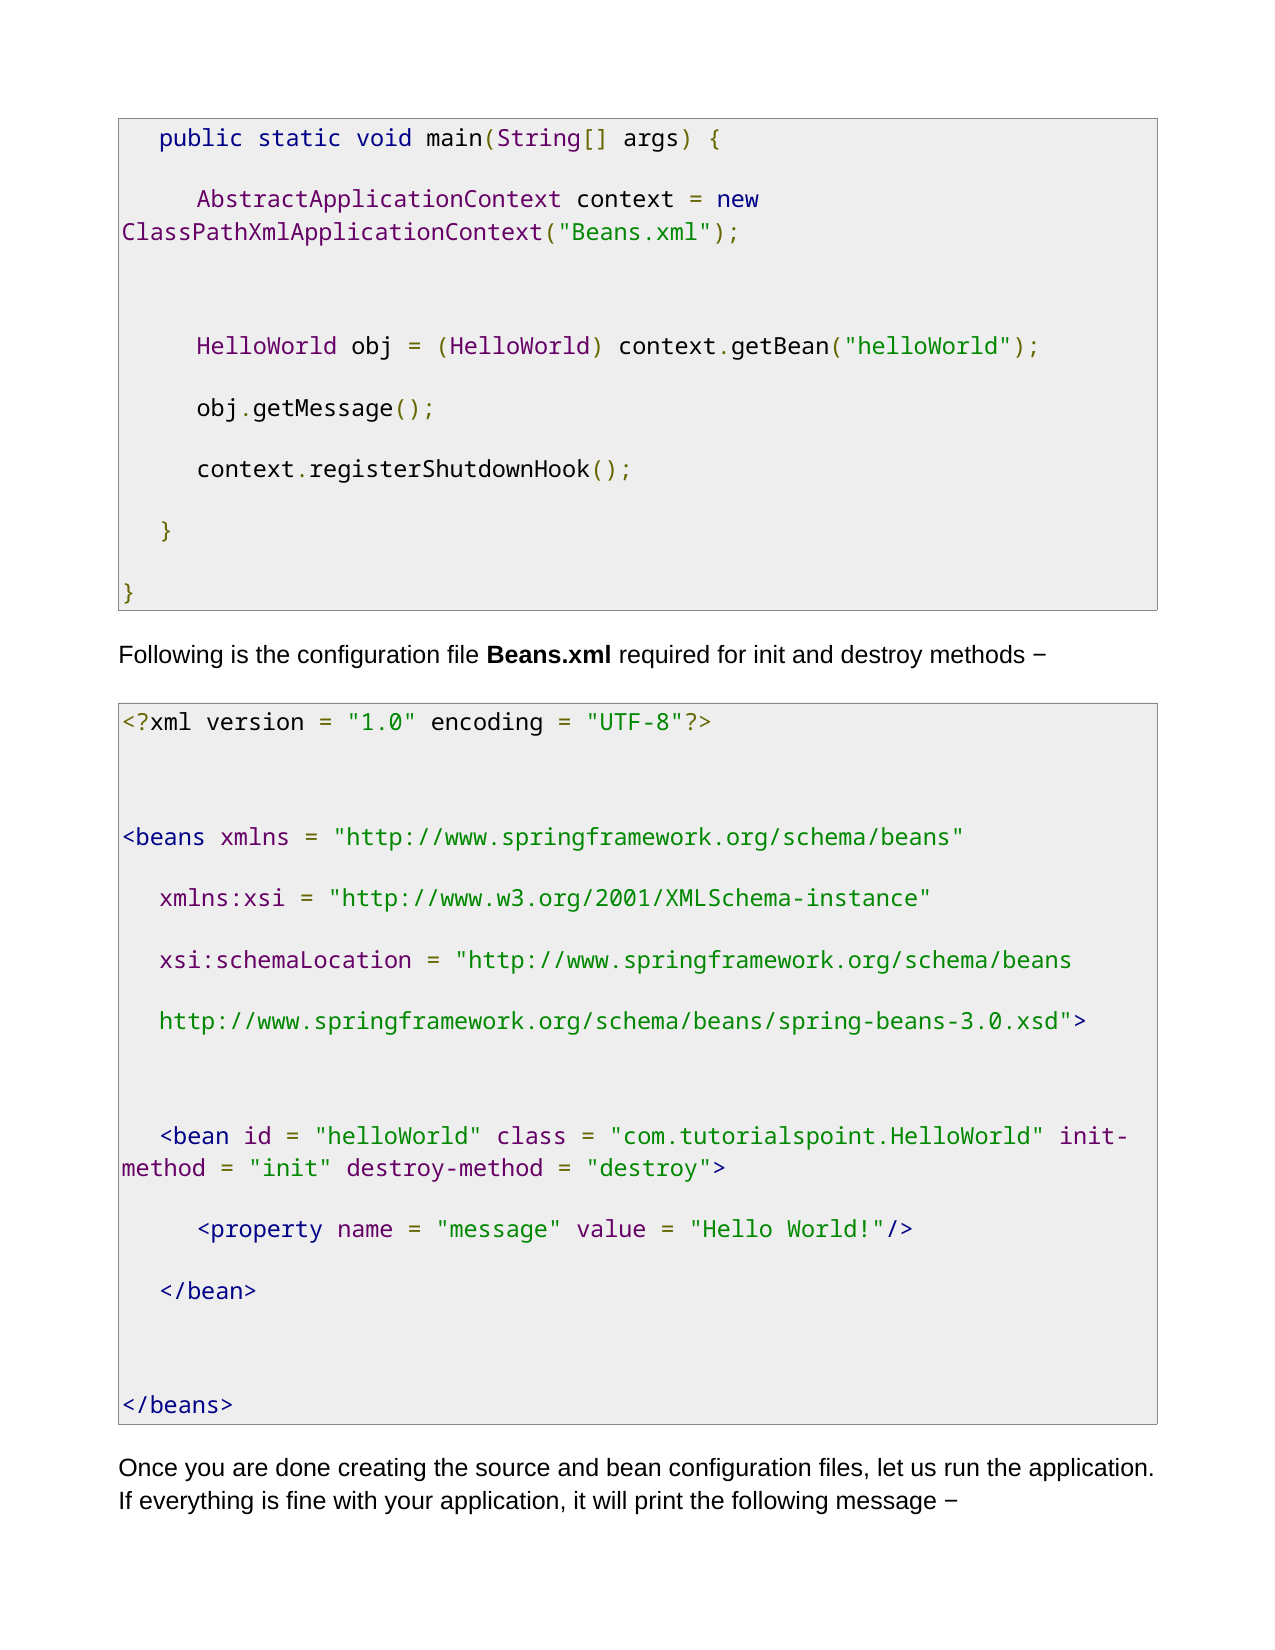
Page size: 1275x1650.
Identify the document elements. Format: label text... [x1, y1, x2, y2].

text Once you are done creating the source and bean configuration files, let us run the application. If everything is fine with your application, it will print the following message − [118, 1453, 1157, 1515]
text AbstractApplicationContext context = new ClassPathXmlApplicationContext("Beans.xml"); [119, 179, 1157, 247]
text Following is the configuration file Beans.xml required for init and destroy methods − [118, 640, 1157, 669]
text HelloWorld obj = (HelloWorld) context.getBean("helloWorld"); [119, 326, 1157, 361]
text public static void main(String[] args) { [119, 119, 1157, 153]
text </beans> [119, 1385, 1157, 1424]
text obj.getMessage(); [119, 388, 1157, 423]
text http://www.springframework.org/schema/beans/spring-beans-3.0.xsd"> [119, 1001, 1157, 1037]
text </bean> [119, 1271, 1157, 1306]
text <bean id = "helloWorld" class = "com.tutorialspoint.HelloWorld" init-method = "init" destroy-method = "destroy"> [119, 1116, 1157, 1183]
text context.registerShutdownHook(); [119, 449, 1157, 484]
text <?xml version = "1.0" encoding = "UTF-8"?> [119, 704, 1157, 738]
text xmlns:xsi = "http://www.w3.org/2001/XMLSchema-instance" [119, 878, 1157, 914]
text } [119, 572, 1157, 610]
text <property name = "message" value = "Hello World!"/> [119, 1209, 1157, 1244]
text } [119, 511, 1157, 546]
text <beans xmlns = "http://www.springframework.org/schema/beans" [119, 817, 1157, 852]
text xsi:schemaLocation = "http://www.springframework.org/schema/beans [119, 940, 1157, 975]
